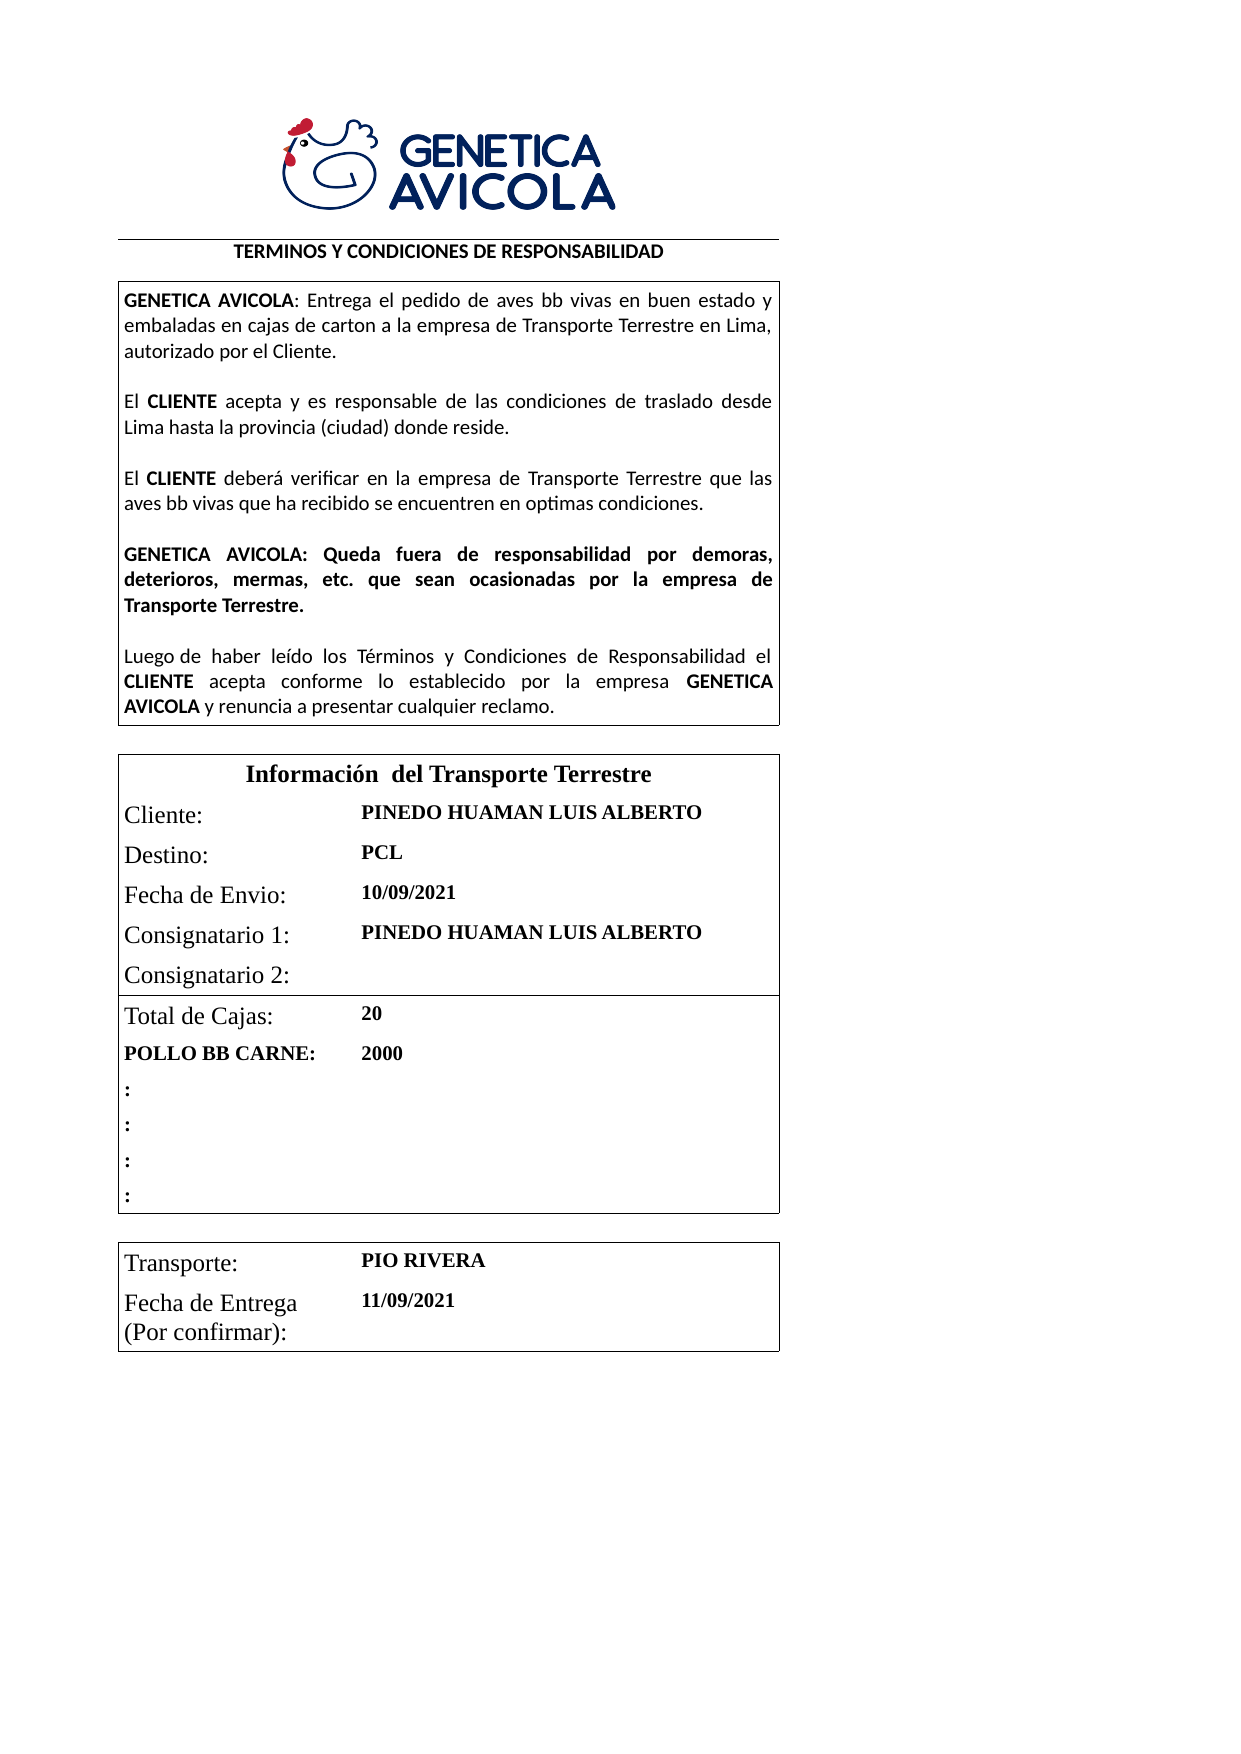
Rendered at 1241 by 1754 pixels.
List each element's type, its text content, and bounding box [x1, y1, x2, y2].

table_cell PINEDO HUAMAN LUIS ALBERTO [356, 794, 779, 834]
table_cell [356, 1071, 779, 1106]
table_cell : [119, 1178, 356, 1213]
table_header Información del Transporte Terrestre [119, 755, 779, 794]
table_cell PCL [356, 834, 779, 874]
table_cell GENETICA AVICOLA: Entrega el pedido de aves bb vivas en buen estado y embaladas en cajas de carton a la empresa de Transporte Terrestre en Lima, autorizado por el Cliente. El CLIENTE acepta y es responsable de las condiciones de traslado desde Lima hasta la provincia (ciudad) donde reside. El CLIENTE deberá verificar en la empresa de Transporte Terrestre que las aves bb vivas que ha recibido se encuentren en optimas condiciones. GENETICA AVICOLA: Queda fuera de responsabilidad por demoras, deterioros, mermas, etc. que sean ocasionadas por la empresa de Transporte Terrestre. Luego de haber leído los Términos y Condiciones de Responsabilidad el CLIENTE acepta conforme lo establecido por la empresa GENETICA AVICOLA y renuncia a presentar cualquier reclamo. [119, 282, 779, 725]
table_cell POLLO BB CARNE: [119, 1035, 356, 1071]
table_cell PINEDO HUAMAN LUIS ALBERTO [356, 915, 779, 955]
table_cell Cliente: [119, 794, 356, 834]
table_cell [356, 1106, 779, 1142]
table_cell Consignatario 2: [119, 955, 356, 995]
table_cell Transporte: [119, 1243, 356, 1282]
table_cell [356, 955, 779, 995]
table_cell [356, 1178, 779, 1213]
picture [282, 118, 616, 210]
table_cell : [119, 1071, 356, 1106]
table_cell 10/09/2021 [356, 874, 779, 914]
table_header TERMINOS Y CONDICIONES DE RESPONSABILIDAD [118, 240, 779, 281]
table_cell Total de Cajas: [119, 996, 356, 1035]
table_cell 11/09/2021 [356, 1282, 779, 1351]
table_cell Destino: [119, 834, 356, 874]
table_cell : [119, 1142, 356, 1177]
table_cell Fecha de Envio: [119, 874, 356, 914]
table_cell [356, 1142, 779, 1177]
table_cell Fecha de Entrega (Por confirmar): [119, 1282, 356, 1351]
table_cell 2000 [356, 1035, 779, 1071]
table_cell [118, 1214, 356, 1242]
table_cell [356, 1214, 779, 1242]
table_cell Consignatario 1: [119, 915, 356, 955]
table_cell 20 [356, 996, 779, 1035]
table_cell PIO RIVERA [356, 1243, 779, 1282]
table_cell : [119, 1106, 356, 1142]
